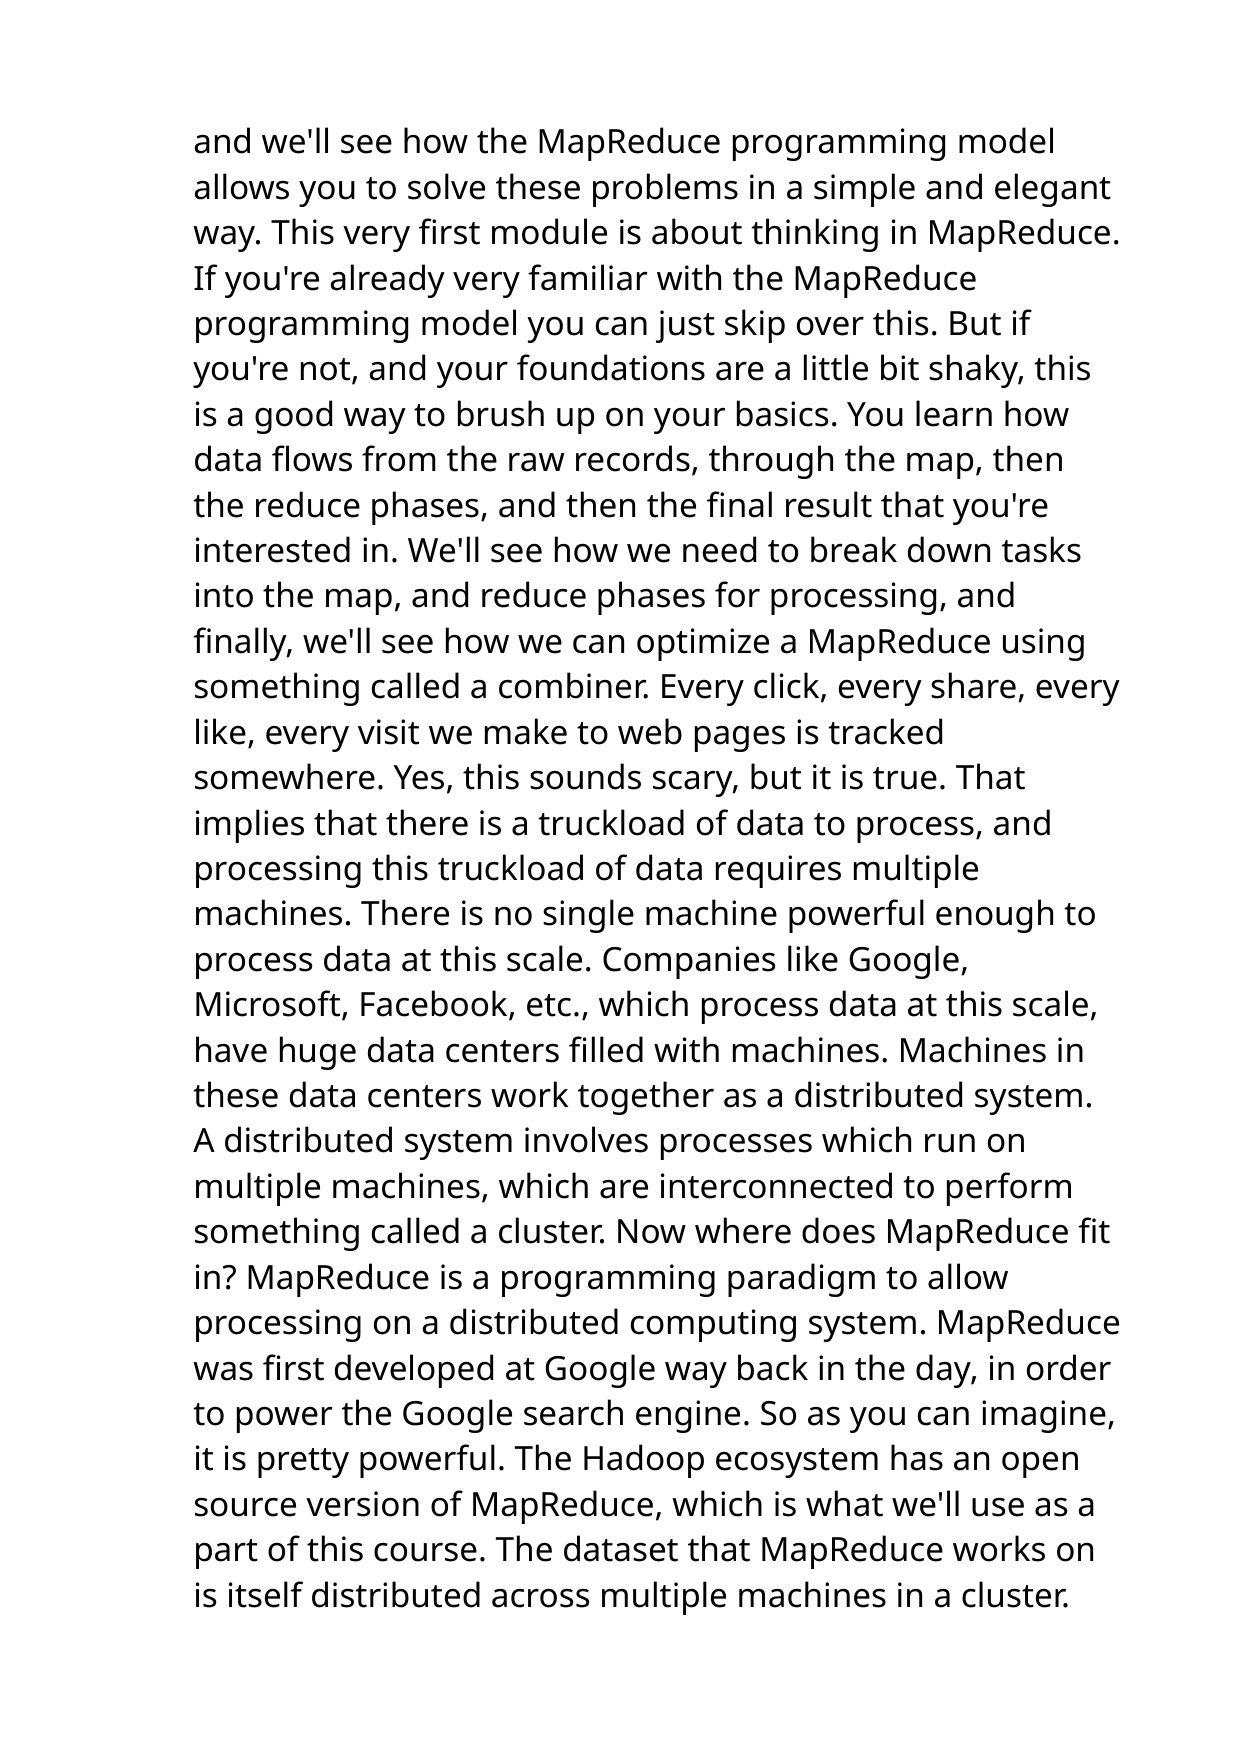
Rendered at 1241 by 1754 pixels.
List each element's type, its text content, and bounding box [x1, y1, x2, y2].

list and we'll see how the MapReduce programming model allows you to solve these problems in a simple and elegant way. This very first module is about thinking in MapReduce. If you're already very familiar with the MapReduce programming model you can just skip over this. But if you're not, and your foundations are a little bit shaky, this is a good way to brush up on your basics. You learn how data flows from the raw records, through the map, then the reduce phases, and then the final result that you're interested in. We'll see how we need to break down tasks into the map, and reduce phases for processing, and finally, we'll see how we can optimize a MapReduce using something called a combiner. Every click, every share, every like, every visit we make to web pages is tracked somewhere. Yes, this sounds scary, but it is true. That implies that there is a truckload of data to process, and processing this truckload of data requires multiple machines. There is no single machine powerful enough to process data at this scale. Companies like Google, Microsoft, Facebook, etc., which process data at this scale, have huge data centers filled with machines. Machines in these data centers work together as a distributed system. A distributed system involves processes which run on multiple machines, which are interconnected to perform something called a cluster. Now where does MapReduce fit in? MapReduce is a programming paradigm to allow processing on a distributed computing system. MapReduce was first developed at Google way back in the day, in order to power the Google search engine. So as you can imagine, it is pretty powerful. The Hadoop ecosystem has an open source version of MapReduce, which is what we'll use as a part of this course. The dataset that MapReduce works on is itself distributed across multiple machines in a cluster. [156, 118, 1122, 1617]
